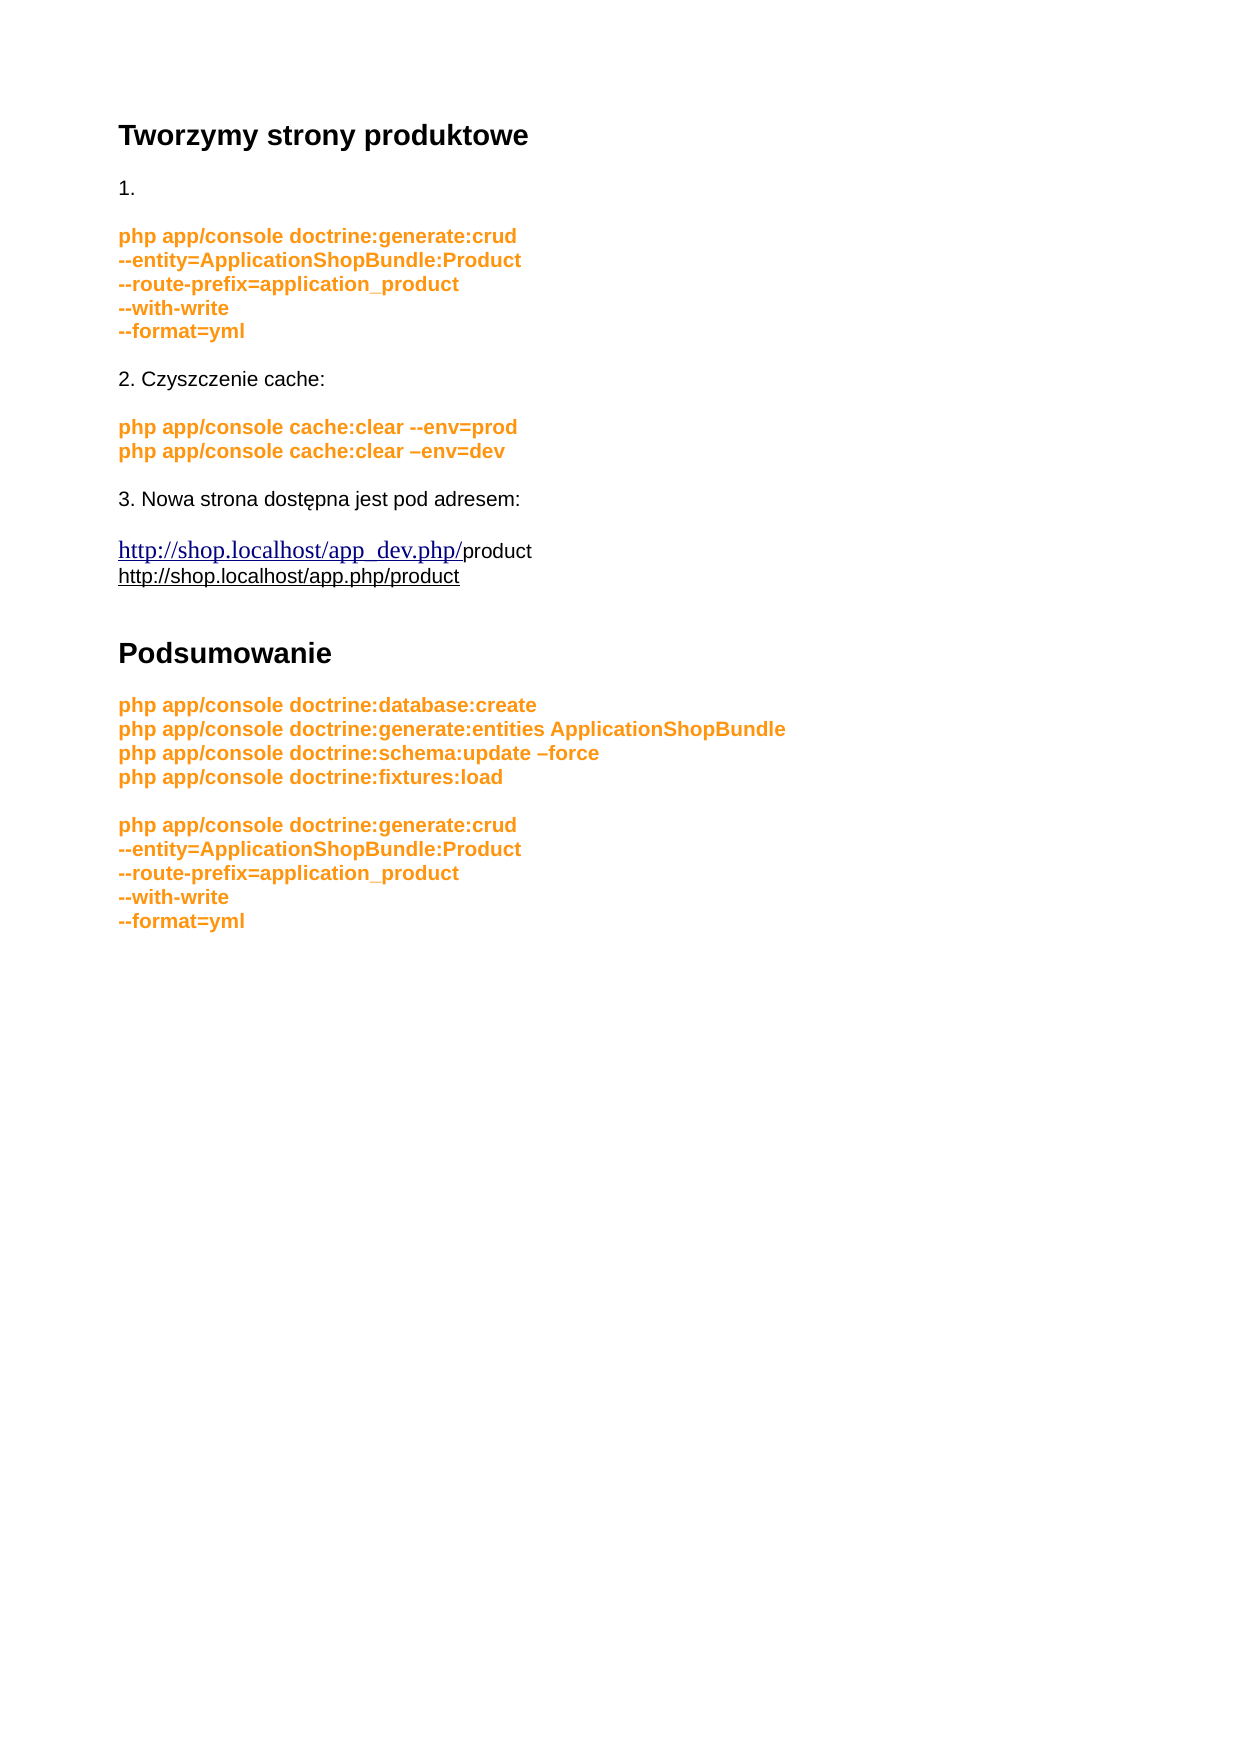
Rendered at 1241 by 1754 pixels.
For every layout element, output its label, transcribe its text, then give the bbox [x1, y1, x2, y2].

text --with-write [118, 885, 1122, 909]
text http://shop.localhost/app.php/product [118, 564, 1122, 588]
text php app/console doctrine:database:create [118, 693, 1122, 717]
text php app/console doctrine:fixtures:load [118, 765, 1122, 789]
text --route-prefix=application_product [118, 861, 1122, 885]
text php app/console doctrine:generate:entities ApplicationShopBundle [118, 717, 1122, 741]
text php app/console doctrine:generate:crud [118, 813, 1122, 837]
text http://shop.localhost/app_dev.php/product [118, 535, 1122, 564]
text --route-prefix=application_product [118, 271, 1122, 295]
text --entity=ApplicationShopBundle:Product [118, 247, 1122, 271]
text php app/console doctrine:schema:update –force [118, 741, 1122, 765]
list 3. Nowa strona dostępna jest pod adresem: [118, 487, 1122, 511]
text --format=yml [118, 319, 1122, 343]
text 1. [118, 176, 1122, 199]
text --format=yml [118, 909, 1122, 933]
text Podsumowanie [118, 636, 1122, 669]
text php app/console cache:clear –env=dev [118, 439, 1122, 463]
text --with-write [118, 295, 1122, 319]
text php app/console cache:clear --env=prod [118, 415, 1122, 439]
text Tworzymy strony produktowe [118, 118, 1122, 152]
text --entity=ApplicationShopBundle:Product [118, 837, 1122, 861]
text php app/console doctrine:generate:crud [118, 223, 1122, 247]
text 2. Czyszczenie cache: [118, 367, 1122, 391]
